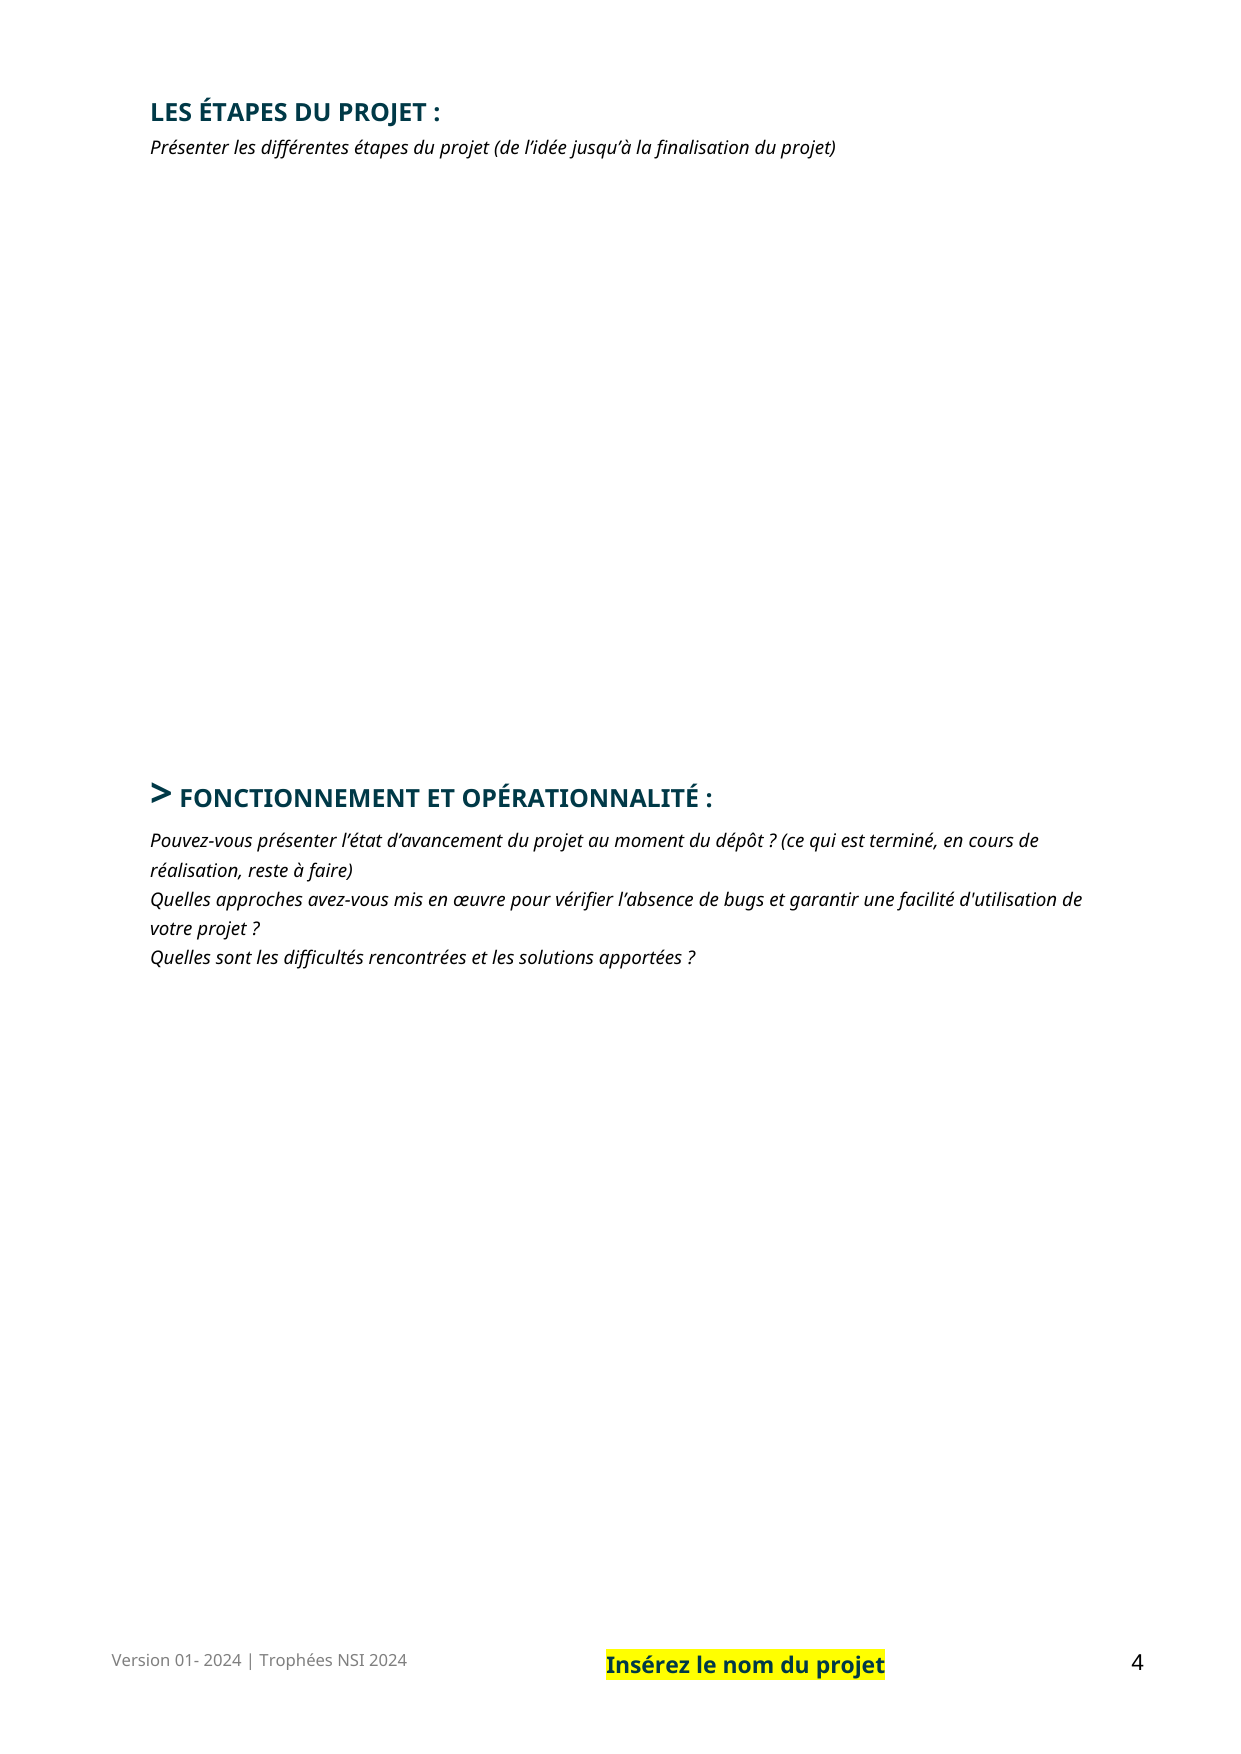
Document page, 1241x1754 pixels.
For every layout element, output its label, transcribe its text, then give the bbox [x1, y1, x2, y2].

text Pouvez-vous présenter l’état d’avancement du projet au moment du dépôt ? (ce qui est terminé, en cours de réalisation, reste à faire) [150, 828, 1090, 882]
text LES ÉTAPES DU PROJET : [150, 95, 1090, 129]
text Quelles sont les difficultés rencontrées et les solutions apportées ? [150, 945, 1090, 970]
text Quelles approches avez-vous mis en œuvre pour vérifier l’absence de bugs et garantir une facilité d'utilisation de votre projet ? [150, 886, 1090, 941]
text > FONCTIONNEMENT ET OPÉRATIONNALITÉ : [150, 766, 1090, 819]
text Présenter les différentes étapes du projet (de l’idée jusqu’à la finalisation du projet) [150, 134, 1090, 160]
